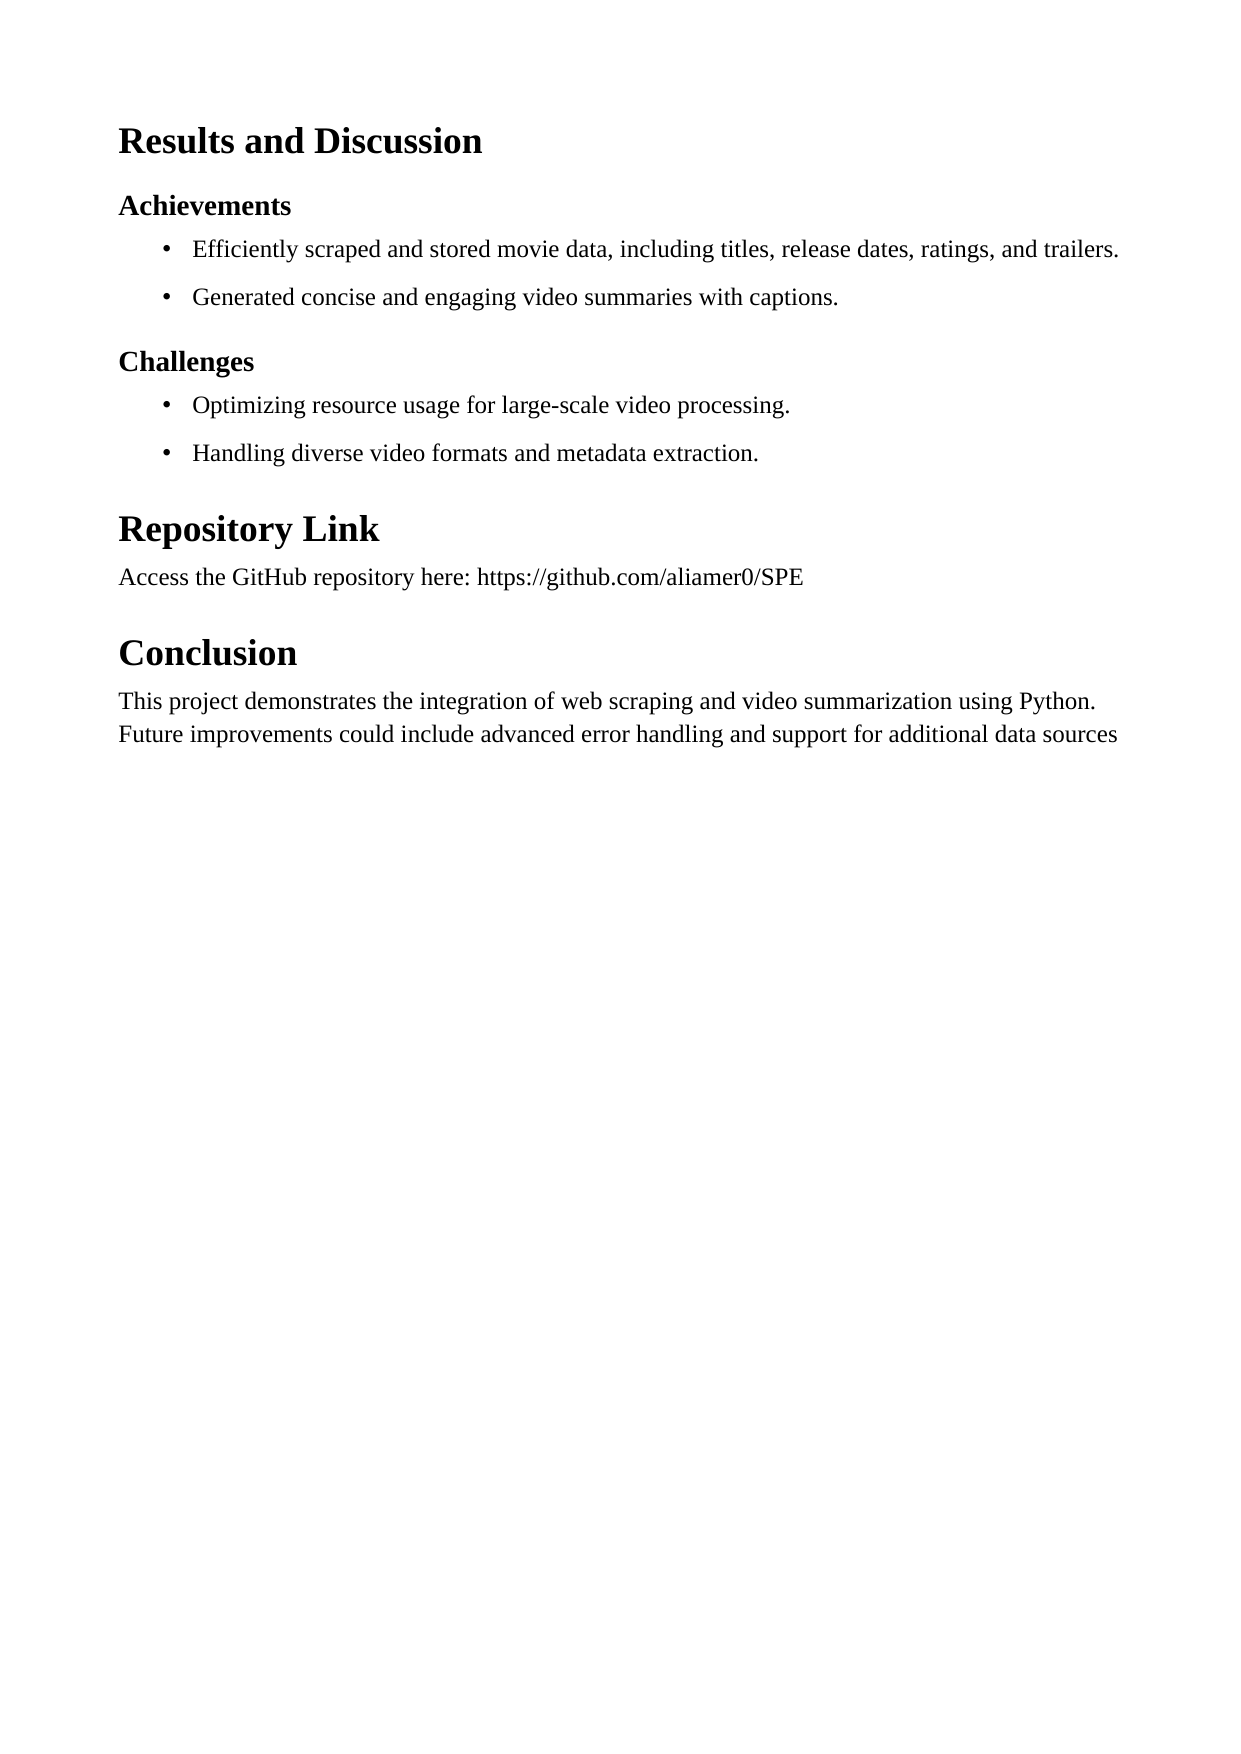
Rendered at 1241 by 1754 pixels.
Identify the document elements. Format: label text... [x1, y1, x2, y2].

list Generated concise and engaging video summaries with captions. [162, 282, 1122, 311]
text Access the GitHub repository here: https://github.com/aliamer0/SPE [118, 562, 1122, 591]
subtitle Repository Link [118, 506, 1122, 549]
list Handling diverse video formats and metadata extraction. [162, 438, 1122, 467]
subtitle Achievements [118, 188, 1122, 222]
text This project demonstrates the integration of web scraping and video summarization using Python. Future improvements could include advanced error handling and support for additional data sources [118, 686, 1122, 748]
subtitle Results and Discussion [118, 118, 1122, 161]
subtitle Challenges [118, 344, 1122, 378]
list Optimizing resource usage for large-scale video processing. [162, 390, 1122, 419]
subtitle Conclusion [118, 630, 1122, 673]
list Efficiently scraped and stored movie data, including titles, release dates, ratings, and trailers. [162, 234, 1122, 263]
